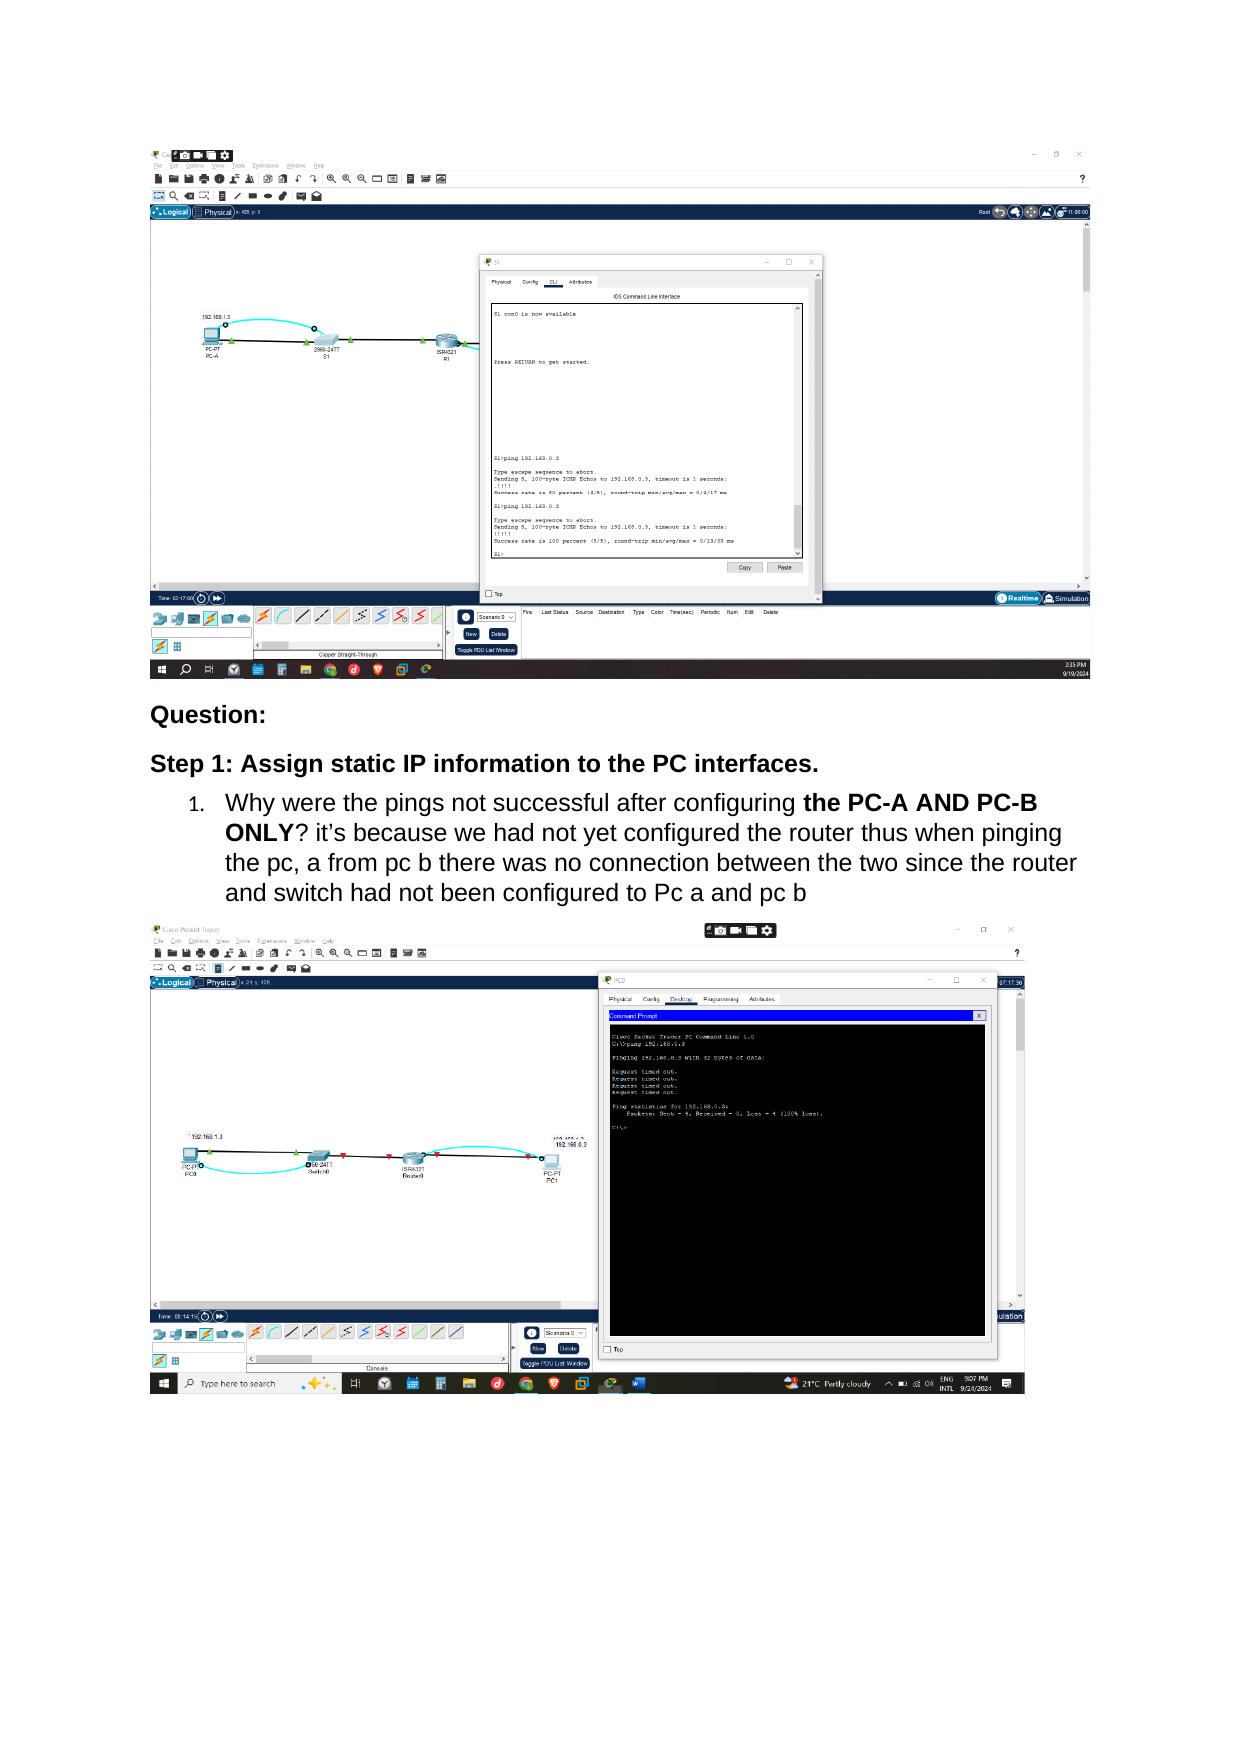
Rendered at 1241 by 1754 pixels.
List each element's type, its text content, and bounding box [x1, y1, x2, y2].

text Question: [150, 700, 1090, 728]
list Why were the pings not successful after configuring the PC-A AND PC-B ONLY? it’s because we had not yet configured the router thus when pinging the pc, a from pc b there was no connection between the two since the router and switch had not been configured to Pc a and pc b [187, 788, 1090, 906]
text Step 1: Assign static IP information to the PC interfaces. [150, 749, 1090, 778]
